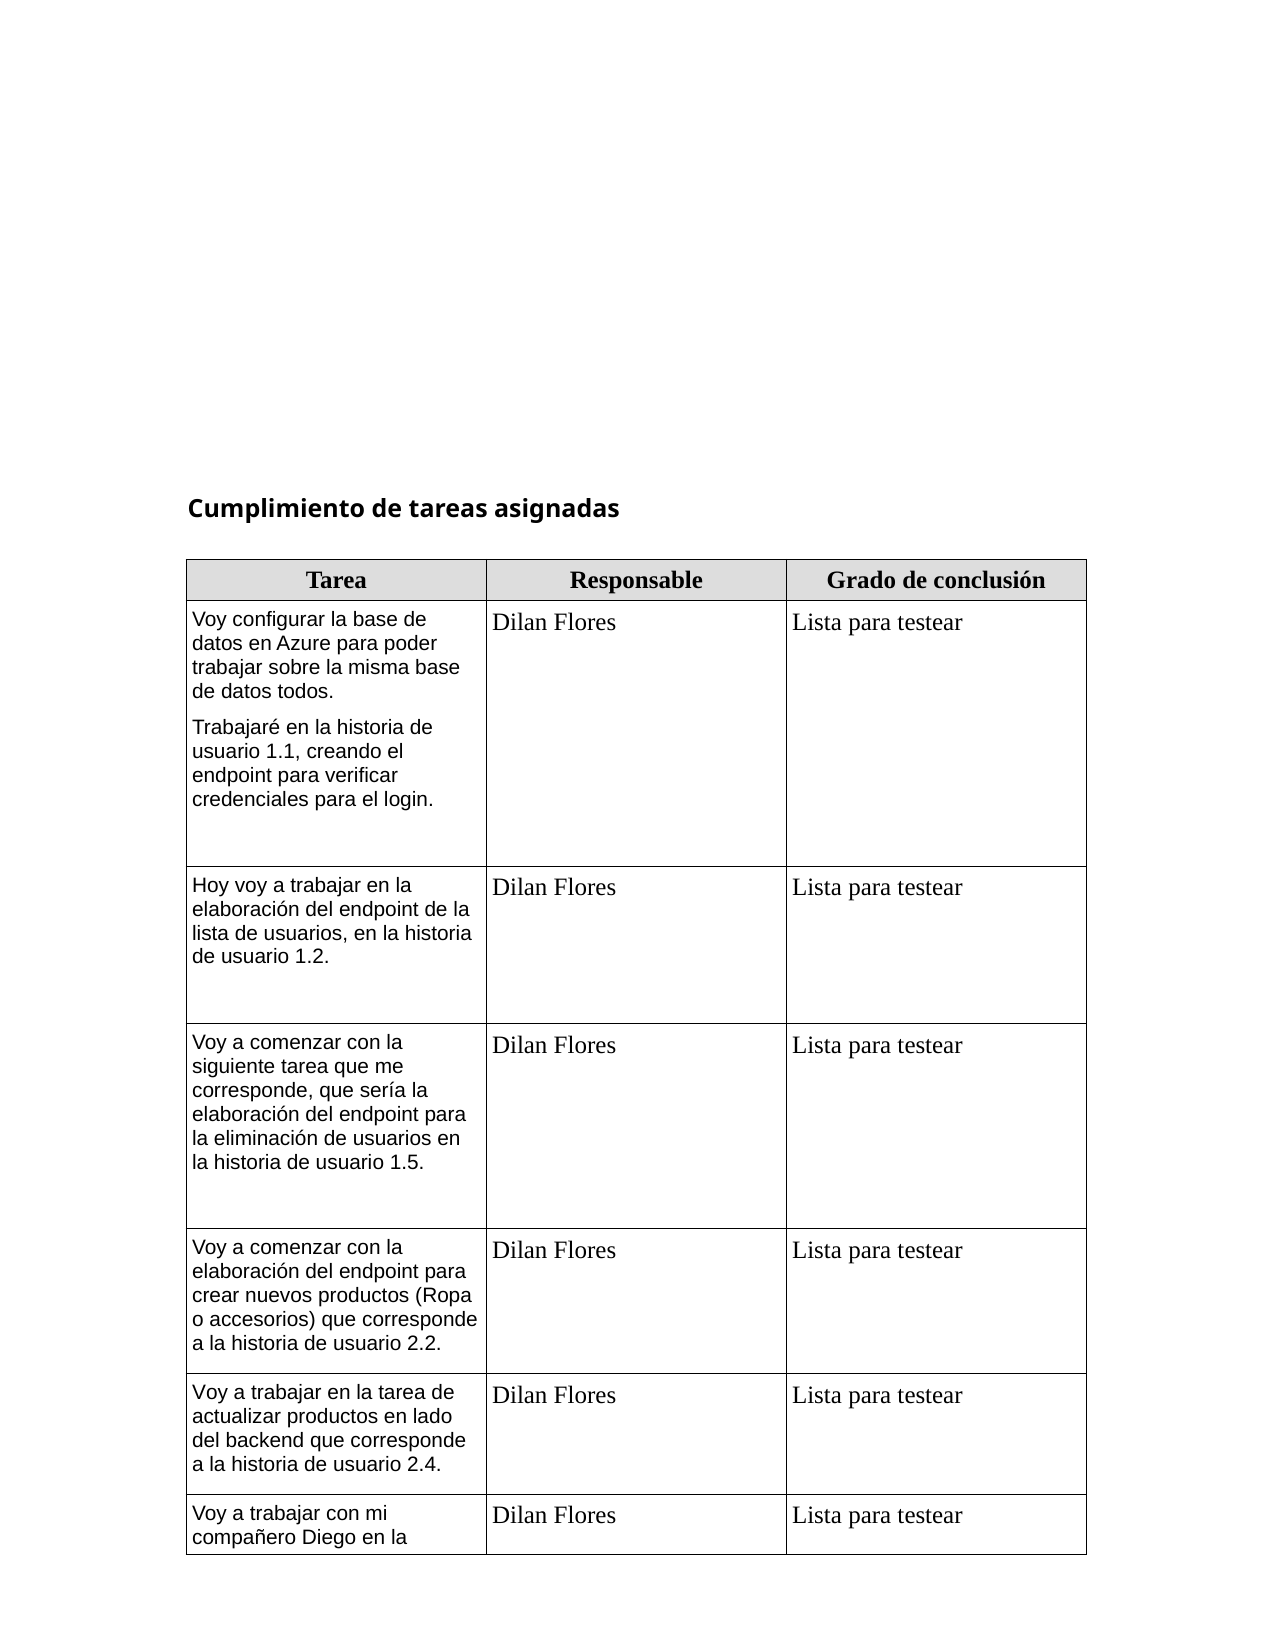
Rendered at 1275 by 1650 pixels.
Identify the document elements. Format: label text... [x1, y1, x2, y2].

table_cell Voy a comenzar con la siguiente tarea que me corresponde, que sería la elaboración del endpoint para la eliminación de usuarios en la historia de usuario 1.5. [187, 1024, 486, 1228]
table_header Grado de conclusión [787, 560, 1086, 600]
table_cell Lista para testear [787, 1024, 1086, 1228]
table_cell Dilan Flores [487, 1374, 786, 1494]
table_cell Dilan Flores [487, 1024, 786, 1228]
table_cell Voy a trabajar con mi compañero Diego en la [187, 1495, 486, 1554]
table_cell Hoy voy a trabajar en la elaboración del endpoint de la lista de usuarios, en la historia de usuario 1.2. [187, 867, 486, 1023]
table_cell Lista para testear [787, 1229, 1086, 1373]
table_cell Lista para testear [787, 1495, 1086, 1554]
table_cell Lista para testear [787, 1374, 1086, 1494]
text Cumplimiento de tareas asignadas [187, 491, 1087, 525]
table_cell Dilan Flores [487, 1229, 786, 1373]
table_header Responsable [487, 560, 786, 600]
table_cell Lista para testear [787, 601, 1086, 866]
table_header Tarea [187, 560, 486, 600]
table_cell Dilan Flores [487, 867, 786, 1023]
table_cell Voy a comenzar con la elaboración del endpoint para crear nuevos productos (Ropa o accesorios) que corresponde a la historia de usuario 2.2. [187, 1229, 486, 1373]
table_cell Lista para testear [787, 867, 1086, 1023]
table_cell Voy a trabajar en la tarea de actualizar productos en lado del backend que corresponde a la historia de usuario 2.4. [187, 1374, 486, 1494]
table_cell Dilan Flores [487, 1495, 786, 1554]
table_cell Dilan Flores [487, 601, 786, 866]
table_cell Voy configurar la base de datos en Azure para poder trabajar sobre la misma base de datos todos. Trabajaré en la historia de usuario 1.1, creando el endpoint para verificar credenciales para el login. [187, 601, 486, 866]
